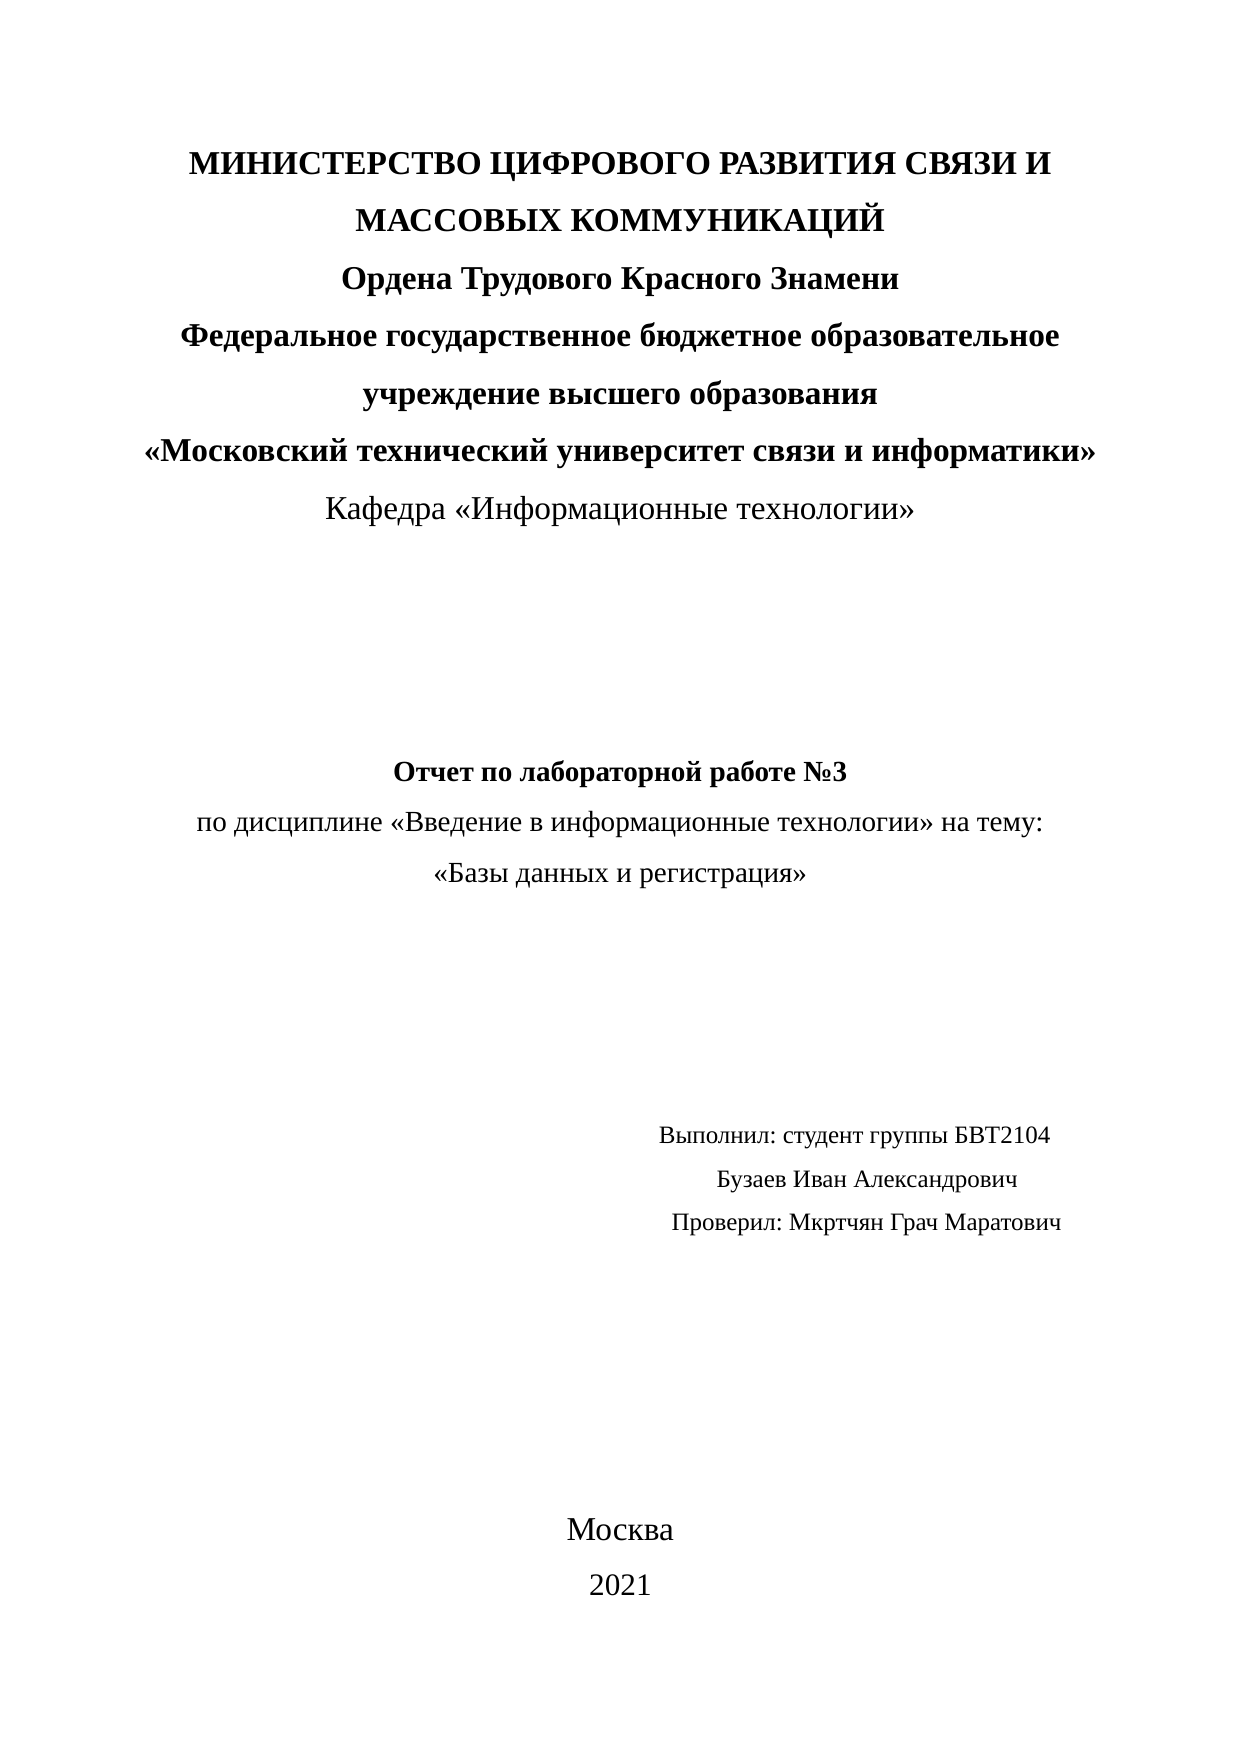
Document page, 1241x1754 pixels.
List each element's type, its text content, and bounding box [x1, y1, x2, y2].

text Москва [118, 1509, 1122, 1547]
subtitle Ордена Трудового Красного Знамени [118, 258, 1122, 296]
subtitle по дисциплине «Введение в информационные технологии» на тему: [118, 804, 1122, 838]
text Проверил: Мкртчян Грач Маратович [118, 1207, 1122, 1236]
text 2021 [118, 1566, 1122, 1602]
text Бузаев Иван Александрович [118, 1164, 1122, 1192]
subtitle «Московский технический университет связи и информатики» [118, 431, 1122, 469]
subtitle Кафедра «Информационные технологии» [118, 488, 1122, 526]
subtitle Отчет по лабораторной работе №3 [118, 754, 1122, 788]
subtitle МИНИСТЕРСТВО ЦИФРОВОГО РАЗВИТИЯ СВЯЗИ И МАССОВЫХ КОММУНИКАЦИЙ [118, 143, 1122, 239]
text Выполнил: студент группы БВТ2104 [118, 1121, 1122, 1149]
subtitle Федеральное государственное бюджетное образовательное учреждение высшего образования [118, 316, 1122, 411]
subtitle «Базы данных и регистрация» [118, 855, 1122, 888]
